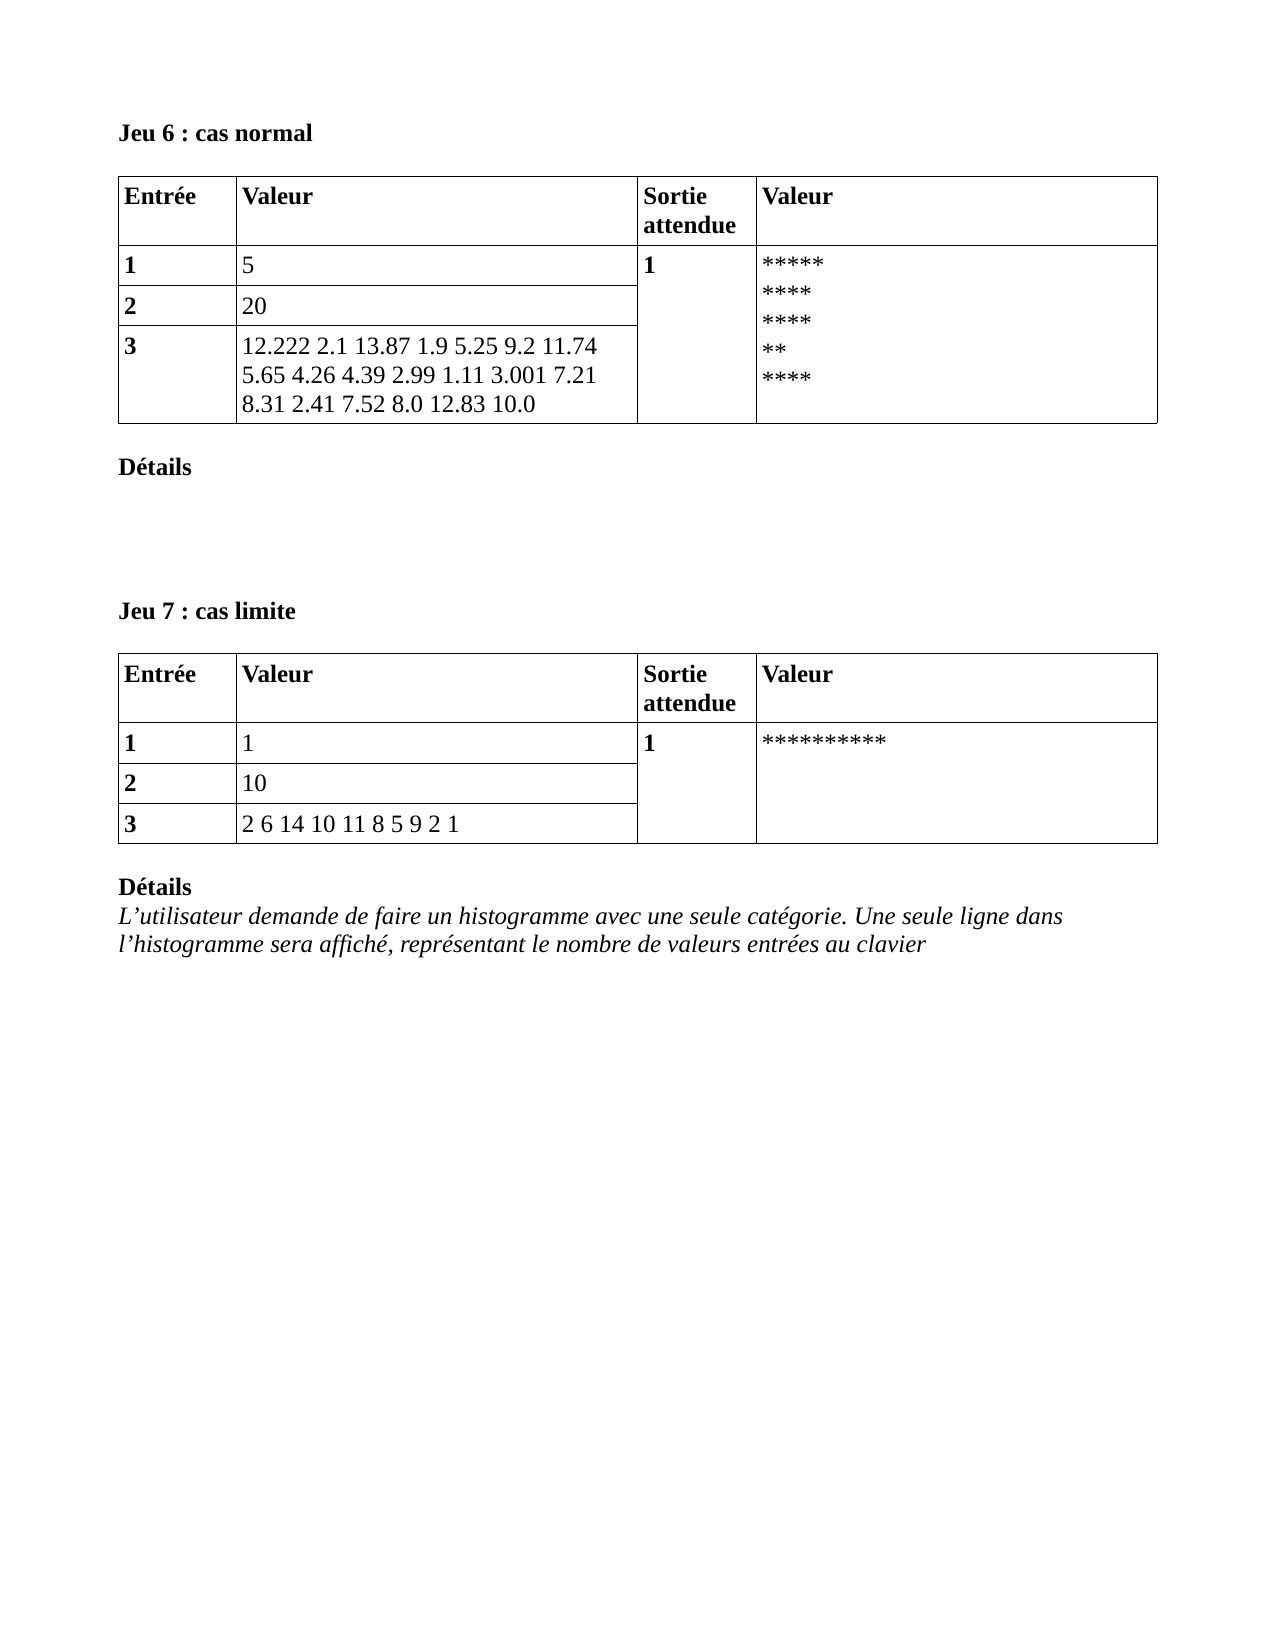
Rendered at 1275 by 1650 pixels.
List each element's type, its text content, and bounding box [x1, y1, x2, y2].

text Jeu 6 : cas normal [118, 118, 1157, 147]
table_header Sortie attendue [638, 654, 756, 722]
table_cell 3 [119, 804, 236, 843]
table_cell 1 [119, 723, 236, 763]
table_cell 1 [119, 246, 236, 285]
text Détails [118, 452, 1157, 481]
text Détails [118, 872, 1157, 901]
text L’utilisateur demande de faire un histogramme avec une seule catégorie. Une seule ligne dans l’histogramme sera affiché, représentant le nombre de valeurs entrées au clavier [118, 901, 1157, 958]
table_cell 20 [237, 286, 637, 325]
table_header Valeur [757, 177, 1157, 245]
table_cell 2 6 14 10 11 8 5 9 2 1 [237, 804, 637, 843]
table_cell 2 [119, 764, 236, 803]
text Jeu 7 : cas limite [118, 596, 1157, 624]
table_header Valeur [237, 177, 637, 245]
table_header Sortie attendue [638, 177, 756, 245]
table_cell ***** **** **** ** **** [757, 246, 1157, 423]
table_cell 2 [119, 286, 236, 325]
table_cell 10 [237, 764, 637, 803]
table_cell 3 [119, 326, 236, 423]
table_header Entrée [119, 654, 236, 722]
table_cell ********** [757, 723, 1157, 843]
table_cell 1 [638, 246, 756, 423]
table_cell 1 [638, 723, 756, 843]
table_cell 5 [237, 246, 637, 285]
table_header Entrée [119, 177, 236, 245]
table_cell 1 [237, 723, 637, 763]
table_cell 12.222 2.1 13.87 1.9 5.25 9.2 11.74 5.65 4.26 4.39 2.99 1.11 3.001 7.21 8.31 2.41 7.52 8.0 12.83 10.0 [237, 326, 637, 423]
table_header Valeur [757, 654, 1157, 722]
table_header Valeur [237, 654, 637, 722]
